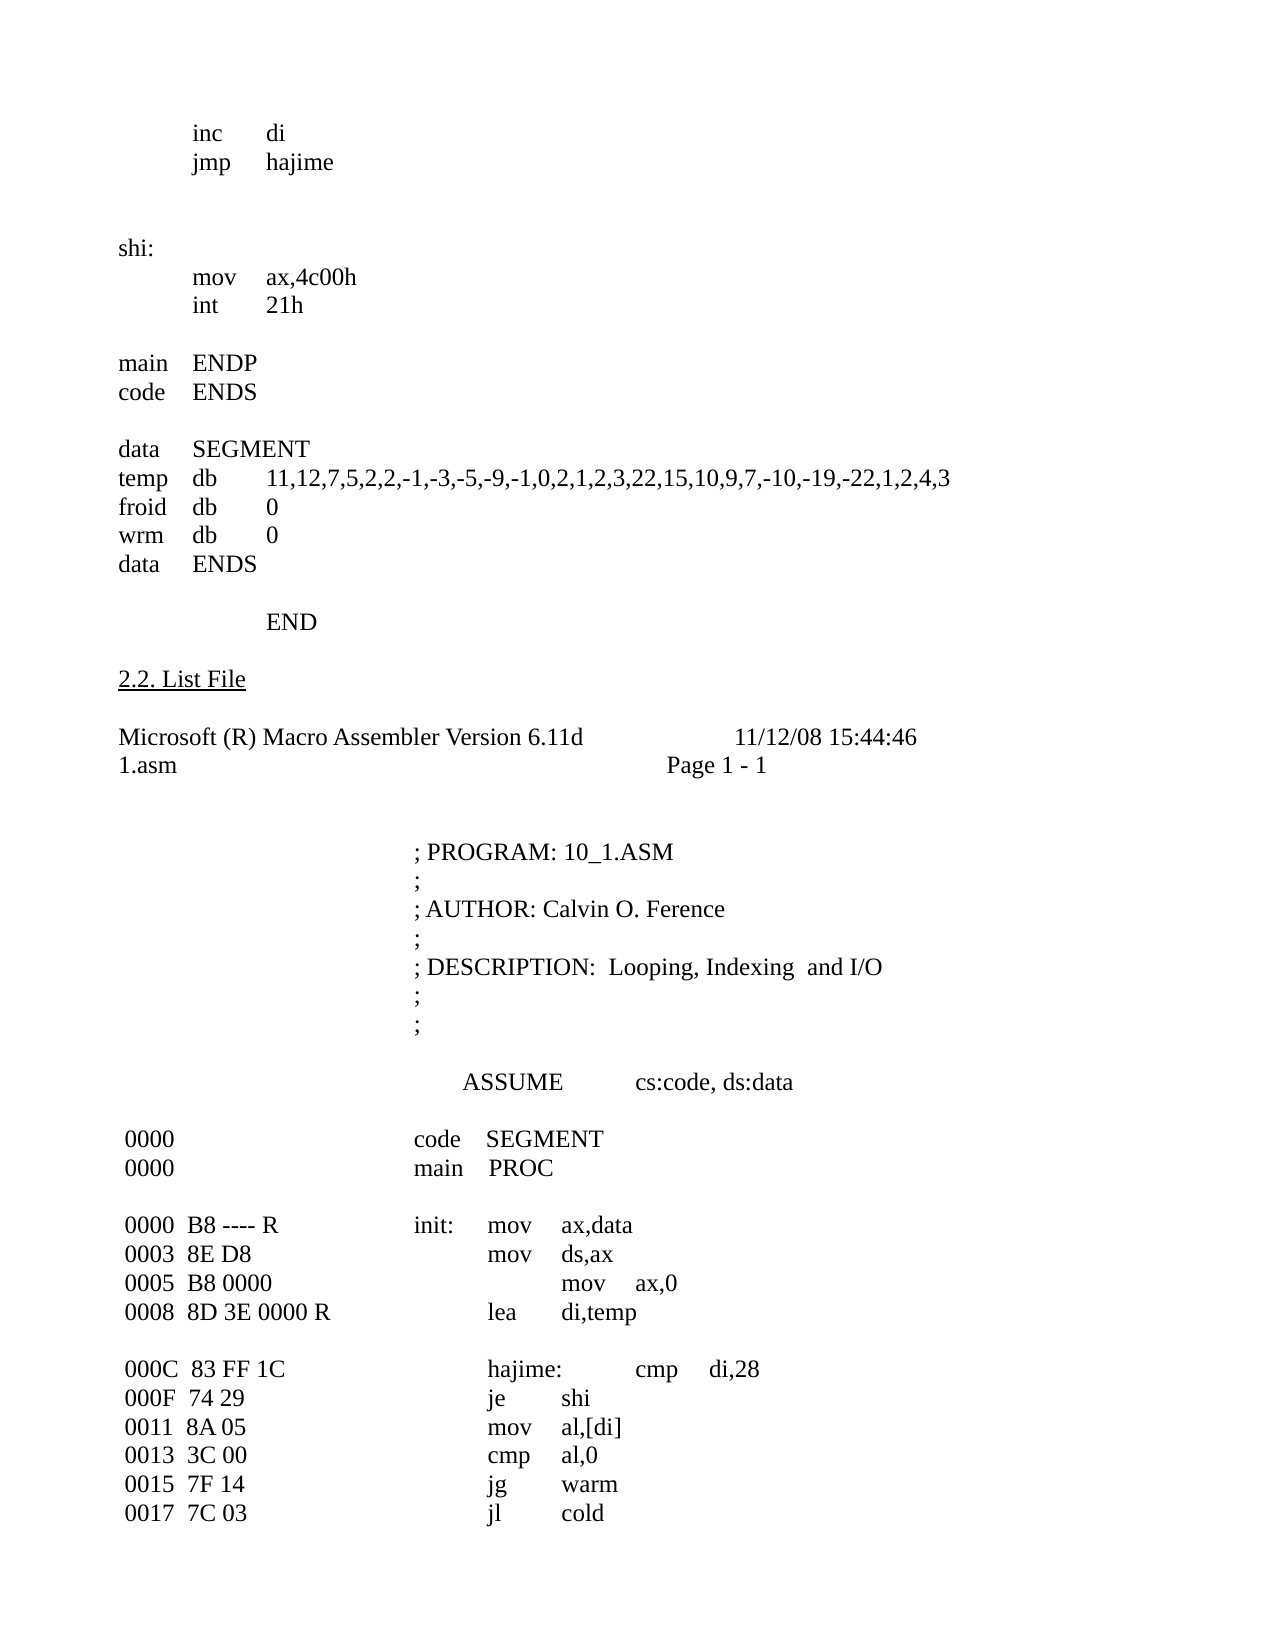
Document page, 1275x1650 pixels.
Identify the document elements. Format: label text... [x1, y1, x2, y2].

text ; [118, 1009, 1157, 1038]
text 1.asm Page 1 - 1 [118, 751, 1157, 779]
text inc di [118, 118, 1157, 147]
text 0000 code SEGMENT [118, 1124, 1157, 1153]
text ; DESCRIPTION: Looping, Indexing and I/O [118, 952, 1157, 981]
text froid db 0 [118, 492, 1157, 521]
text END [118, 607, 1157, 636]
text code ENDS [118, 377, 1157, 406]
text mov ax,4c00h [118, 262, 1157, 291]
text Microsoft (R) Macro Assembler Version 6.11d 11/12/08 15:44:46 [118, 722, 1157, 751]
text shi: [118, 233, 1157, 262]
text 0005 B8 0000 mov ax,0 [118, 1268, 1157, 1297]
text 0015 7F 14 jg warm [118, 1469, 1157, 1498]
text temp db 11,12,7,5,2,2,-1,-3,-5,-9,-1,0,2,1,2,3,22,15,10,9,7,-10,-19,-22,1,2,4,3 [118, 463, 1157, 492]
text int 21h [118, 291, 1157, 319]
text main ENDP [118, 348, 1157, 377]
text 0017 7C 03 jl cold [118, 1498, 1157, 1527]
text 0013 3C 00 cmp al,0 [118, 1441, 1157, 1469]
text 0008 8D 3E 0000 R lea di,temp [118, 1297, 1157, 1326]
text 000C 83 FF 1C hajime: cmp di,28 [118, 1354, 1157, 1383]
text 0003 8E D8 mov ds,ax [118, 1239, 1157, 1268]
text ; PROGRAM: 10_1.ASM [118, 837, 1157, 866]
text ; [118, 866, 1157, 894]
text data ENDS [118, 549, 1157, 578]
text 0000 B8 ---- R init: mov ax,data [118, 1211, 1157, 1239]
text 2.2. List File [118, 664, 1157, 693]
text ; [118, 981, 1157, 1009]
text jmp hajime [118, 147, 1157, 176]
text ; [118, 923, 1157, 952]
text ; AUTHOR: Calvin O. Ference [118, 894, 1157, 923]
text 000F 74 29 je shi [118, 1383, 1157, 1412]
text 0011 8A 05 mov al,[di] [118, 1412, 1157, 1441]
text ASSUME cs:code, ds:data [118, 1067, 1157, 1096]
text data SEGMENT [118, 434, 1157, 463]
text 0000 main PROC [118, 1153, 1157, 1182]
text wrm db 0 [118, 521, 1157, 549]
